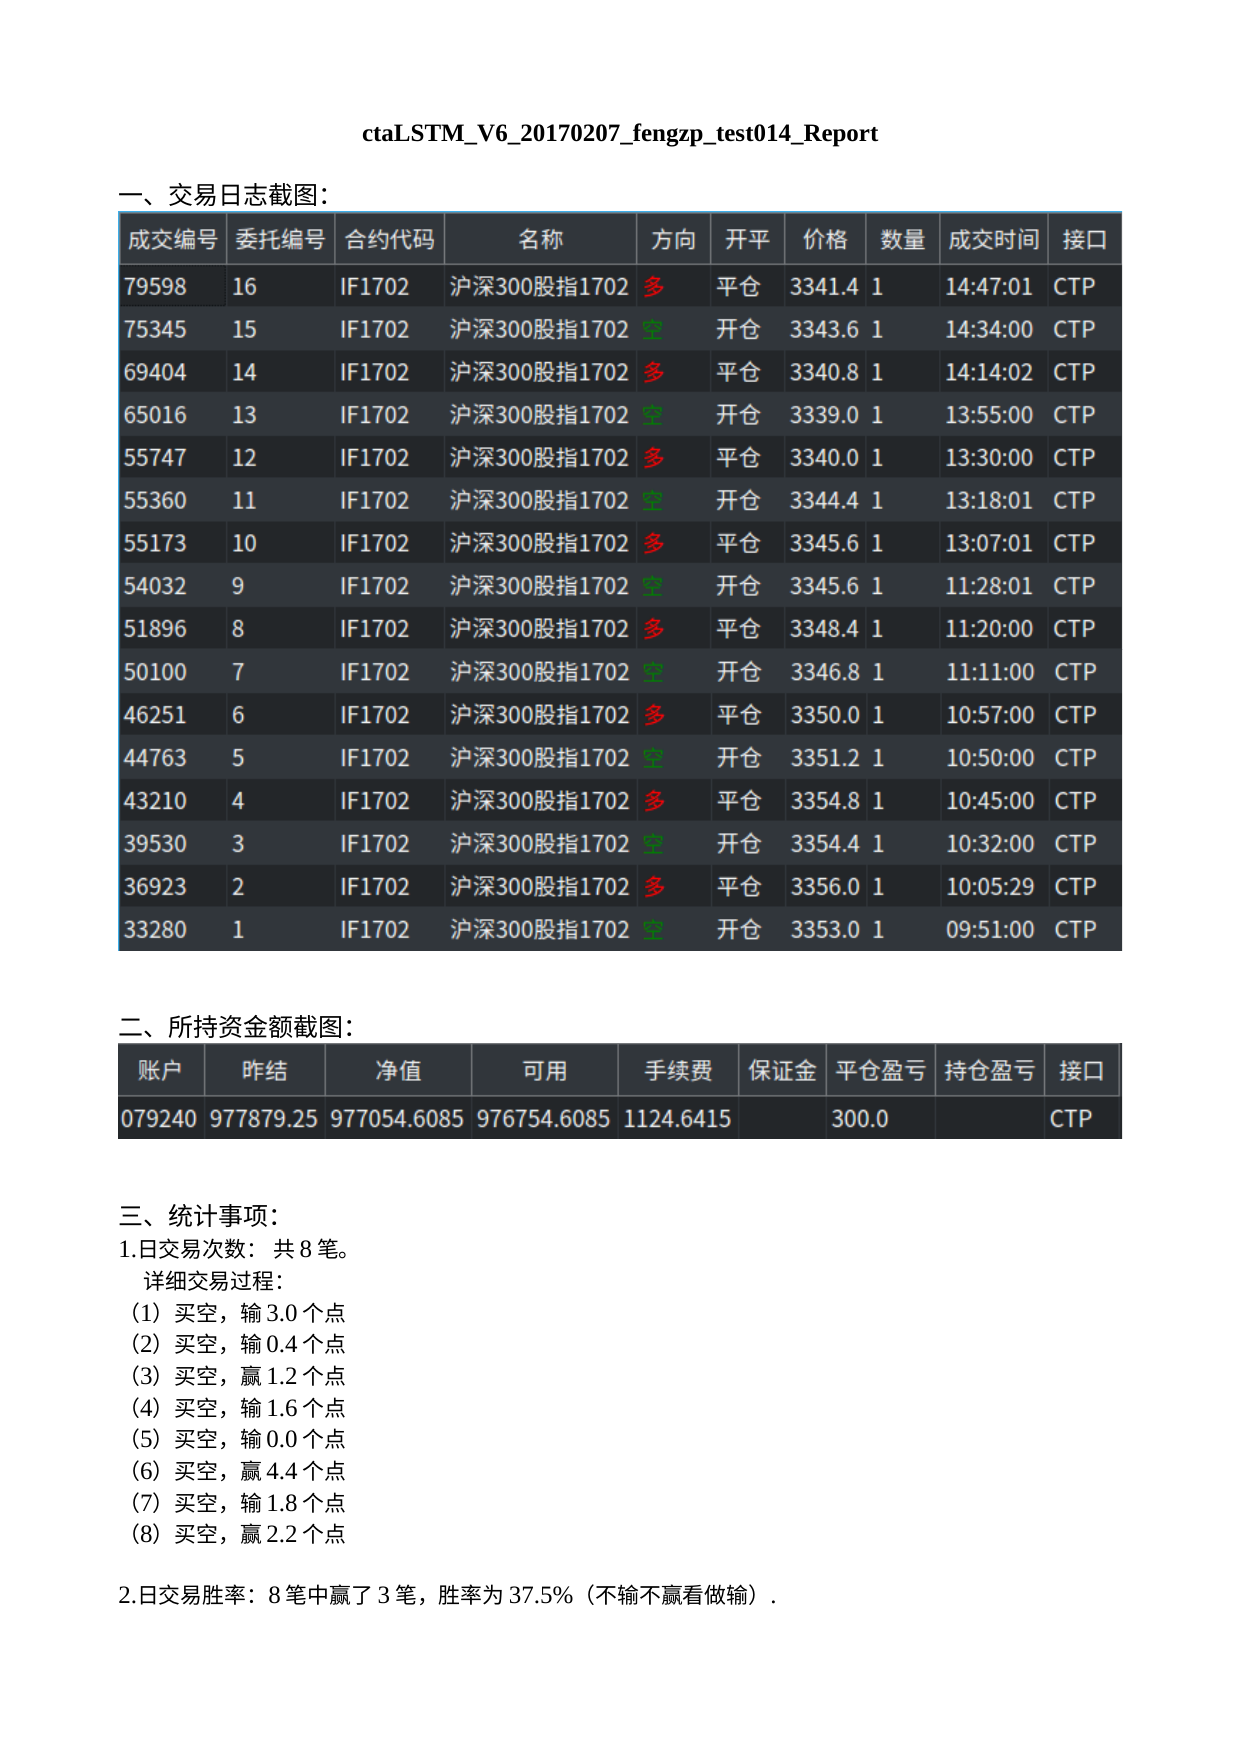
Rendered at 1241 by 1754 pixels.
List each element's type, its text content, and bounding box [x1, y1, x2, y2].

text （4）买空，输1.6个点 [118, 1391, 1122, 1422]
text 2.日交易胜率：8笔中赢了3笔，胜率为37.5%（不输不赢看做输）. [118, 1578, 1122, 1609]
text （5）买空，输0.0个点 [118, 1422, 1122, 1454]
text 详细交易过程： [118, 1264, 1122, 1296]
text ctaLSTM_V6_20170207_fengzp_test014_Report [118, 118, 1122, 147]
text 1.日交易次数： 共8笔。 [118, 1232, 1122, 1264]
text （8）买空，赢2.2个点 [118, 1517, 1122, 1549]
text （1）买空，输3.0个点 [118, 1296, 1122, 1327]
picture [118, 211, 1123, 951]
text （7）买空，输1.8个点 [118, 1486, 1122, 1517]
text 一、交易日志截图： [118, 176, 1122, 211]
text （3）买空，赢1.2个点 [118, 1359, 1122, 1391]
picture [118, 1043, 1123, 1139]
text 三、统计事项： [118, 1196, 1122, 1232]
text （6）买空，赢4.4个点 [118, 1454, 1122, 1486]
text 二、所持资金额截图： [118, 1008, 1122, 1043]
text （2）买空，输0.4个点 [118, 1327, 1122, 1359]
